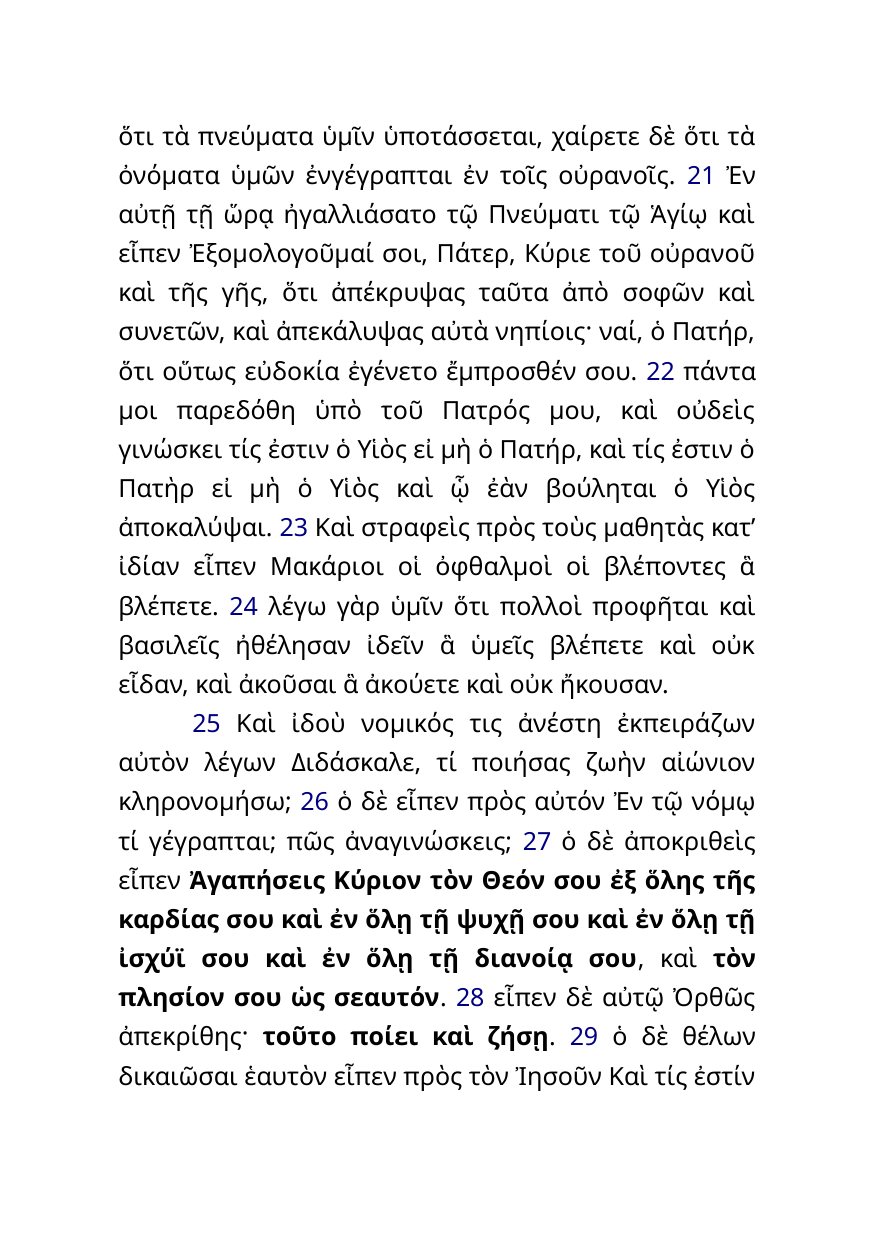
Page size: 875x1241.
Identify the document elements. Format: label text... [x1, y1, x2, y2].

text ὅτι τὰ πνεύματα ὑμῖν ὑποτάσσεται, χαίρετε δὲ ὅτι τὰ ὀνόματα ὑμῶν ἐνγέγραπται ἐν τοῖς οὐρανοῖς. 21 Ἐν αὐτῇ τῇ ὥρᾳ ἠγαλλιάσατο τῷ Πνεύματι τῷ Ἁγίῳ καὶ εἶπεν Ἐξομολογοῦμαί σοι, Πάτερ, Κύριε τοῦ οὐρανοῦ καὶ τῆς γῆς, ὅτι ἀπέκρυψας ταῦτα ἀπὸ σοφῶν καὶ συνετῶν, καὶ ἀπεκάλυψας αὐτὰ νηπίοις· ναί, ὁ Πατήρ, ὅτι οὕτως εὐδοκία ἐγένετο ἔμπροσθέν σου. 22 πάντα μοι παρεδόθη ὑπὸ τοῦ Πατρός μου, καὶ οὐδεὶς γινώσκει τίς ἐστιν ὁ Υἱὸς εἰ μὴ ὁ Πατήρ, καὶ τίς ἐστιν ὁ Πατὴρ εἰ μὴ ὁ Υἱὸς καὶ ᾧ ἐὰν βούληται ὁ Υἱὸς ἀποκαλύψαι. 23 Καὶ στραφεὶς πρὸς τοὺς μαθητὰς κατ’ ἰδίαν εἶπεν Μακάριοι οἱ ὀφθαλμοὶ οἱ βλέποντες ἃ βλέπετε. 24 λέγω γὰρ ὑμῖν ὅτι πολλοὶ προφῆται καὶ βασιλεῖς ἠθέλησαν ἰδεῖν ἃ ὑμεῖς βλέπετε καὶ οὐκ εἶδαν, καὶ ἀκοῦσαι ἃ ἀκούετε καὶ οὐκ ἤκουσαν. [118, 118, 756, 701]
text 25 Καὶ ἰδοὺ νομικός τις ἀνέστη ἐκπειράζων αὐτὸν λέγων Διδάσκαλε, τί ποιήσας ζωὴν αἰώνιον κληρονομήσω; 26 ὁ δὲ εἶπεν πρὸς αὐτόν Ἐν τῷ νόμῳ τί γέγραπται; πῶς ἀναγινώσκεις; 27 ὁ δὲ ἀποκριθεὶς εἶπεν Ἀγαπήσεις Κύριον τὸν Θεόν σου ἐξ ὅλης τῆς καρδίας σου καὶ ἐν ὅλῃ τῇ ψυχῇ σου καὶ ἐν ὅλῃ τῇ ἰσχύϊ σου καὶ ἐν ὅλῃ τῇ διανοίᾳ σου, καὶ τὸν πλησίον σου ὡς σεαυτόν. 28 εἶπεν δὲ αὐτῷ Ὀρθῶς ἀπεκρίθης· τοῦτο ποίει καὶ ζήσῃ. 29 ὁ δὲ θέλων δικαιῶσαι ἑαυτὸν εἶπεν πρὸς τὸν Ἰησοῦν Καὶ τίς ἐστίν [118, 706, 756, 1092]
